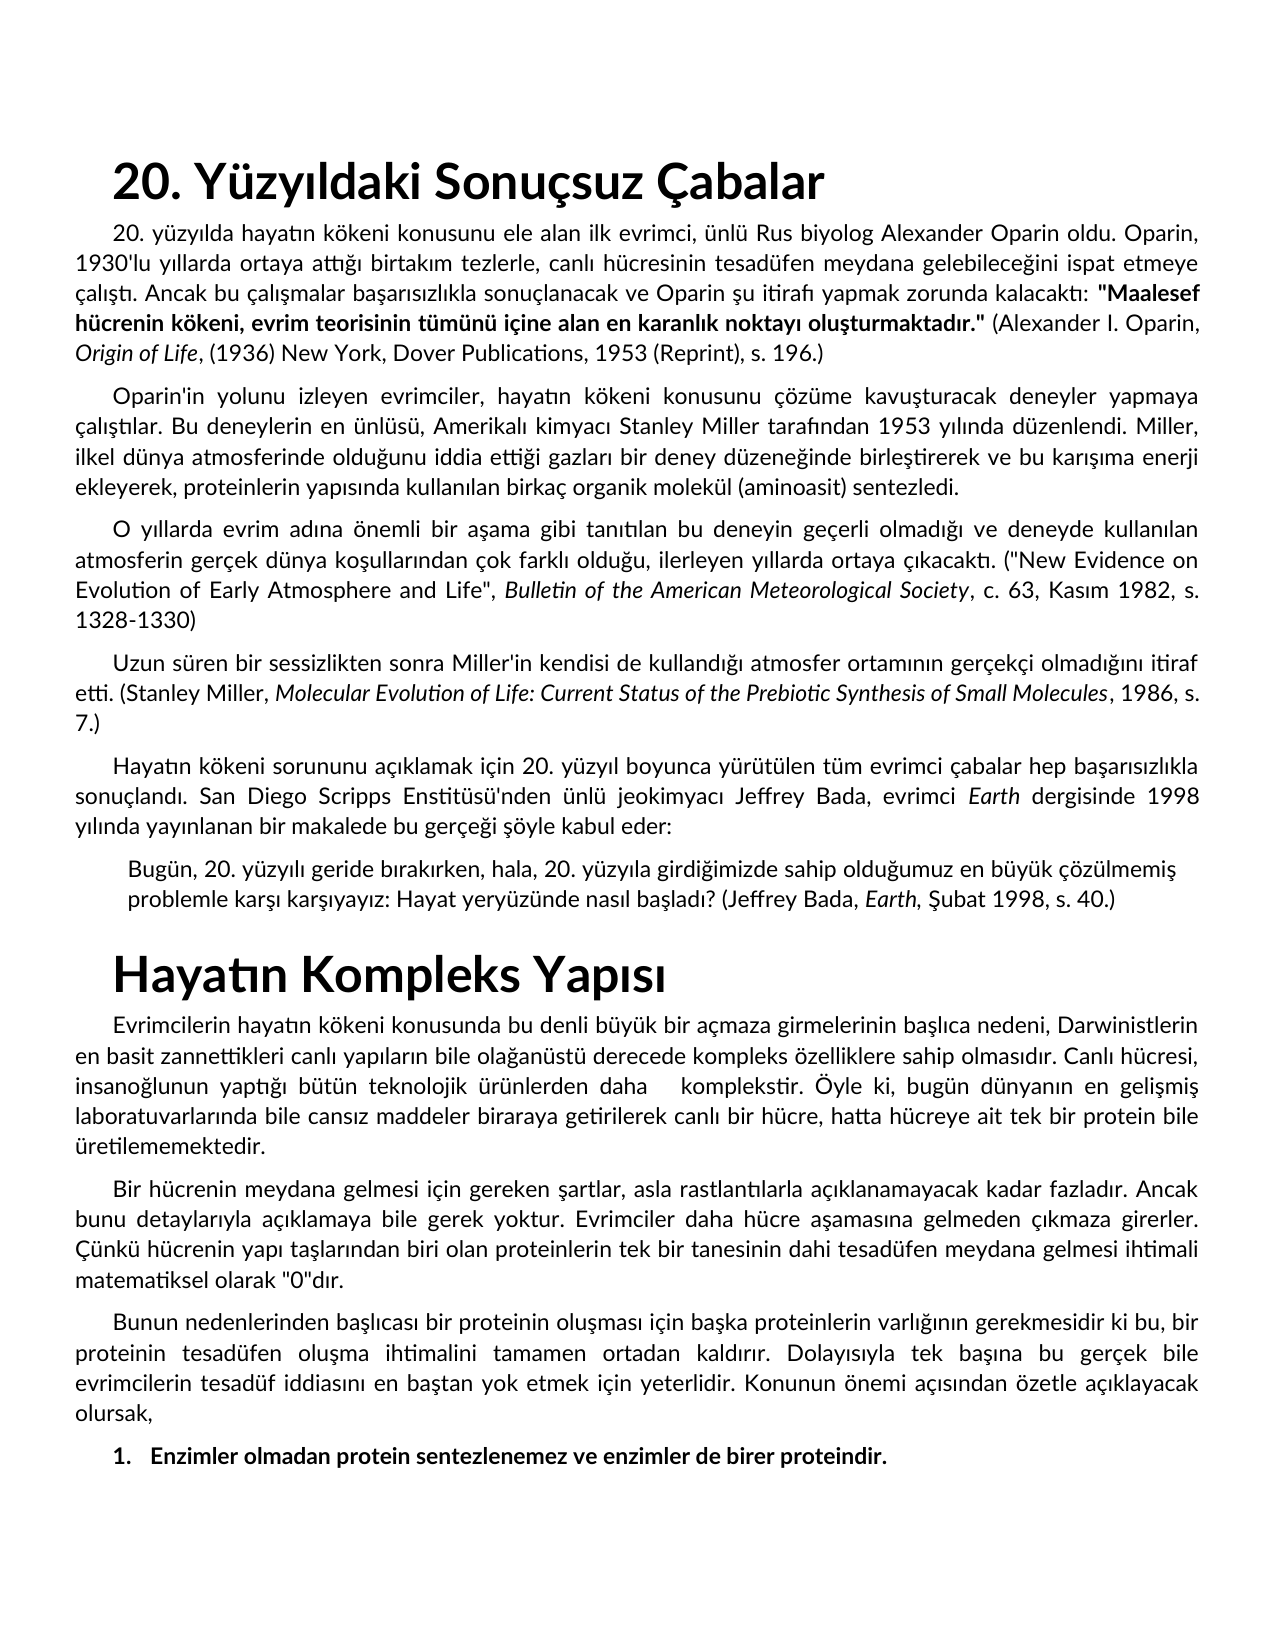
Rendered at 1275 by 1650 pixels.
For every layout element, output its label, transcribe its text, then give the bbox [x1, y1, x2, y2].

text O yıllarda evrim adına önemli bir aşama gibi tanıtılan bu deneyin geçerli olmadığı ve deneyde kullanılan atmosferin gerçek dünya koşullarından çok farklı olduğu, ilerleyen yıllarda ortaya çıkacaktı. ("New Evidence on Evolution of Early Atmosphere and Life", Bulletin of the American Meteorological Society, c. 63, Kasım 1982, s. 1328-1330) [75, 515, 1200, 633]
text Bunun nedenlerinden başlıcası bir proteinin oluşması için başka proteinlerin varlığının gerekmesidir ki bu, bir proteinin tesadüfen oluşma ihtimalini tamamen ortadan kaldırır. Dolayısıyla tek başına bu gerçek bile evrimcilerin tesadüf iddiasını en baştan yok etmek için yeterlidir. Konunun önemi açısından özetle açıklayacak olursak, [75, 1308, 1200, 1426]
text Bugün, 20. yüzyılı geride bırakırken, hala, 20. yüzyıla girdiğimizde sahip olduğumuz en büyük çözülmemiş problemle karşı karşıyayız: Hayat yeryüzünde nasıl başladı? (Jeffrey Bada, Earth, Şubat 1998, s. 40.) [127, 855, 1177, 912]
text 20. yüzyılda hayatın kökeni konusunu ele alan ilk evrimci, ünlü Rus biyolog Alexander Oparin oldu. Oparin, 1930'lu yıllarda ortaya attığı birtakım tezlerle, canlı hücresinin tesadüfen meydana gelebileceğini ispat etmeye çalıştı. Ancak bu çalışmalar başarısızlıkla sonuçlanacak ve Oparin şu itirafı yapmak zorunda kalacaktı: "Maalesef hücrenin kökeni, evrim teorisinin tümünü içine alan en karanlık noktayı oluşturmaktadır." (Alexander I. Oparin, Origin of Life, (1936) New York, Dover Publications, 1953 (Reprint), s. 196.) [75, 218, 1200, 367]
subtitle 20. Yüzyıldaki Sonuçsuz Çabalar [112, 150, 1200, 210]
text Uzun süren bir sessizlikten sonra Miller'in kendisi de kullandığı atmosfer ortamının gerçekçi olmadığını itiraf etti. (Stanley Miller, Molecular Evolution of Life: Current Status of the Prebiotic Synthesis of Small Molecules, 1986, s. 7.) [75, 648, 1200, 736]
text Oparin'in yolunu izleyen evrimciler, hayatın kökeni konusunu çözüme kavuşturacak deneyler yapmaya çalıştılar. Bu deneylerin en ünlüsü, Amerikalı kimyacı Stanley Miller tarafından 1953 yılında düzenlendi. Miller, ilkel dünya atmosferinde olduğunu iddia ettiği gazları bir deney düzeneğinde birleştirerek ve bu karışıma enerji ekleyerek, proteinlerin yapısında kullanılan birkaç organik molekül (aminoasit) sentezledi. [75, 382, 1200, 500]
text Evrimcilerin hayatın kökeni konusunda bu denli büyük bir açmaza girmelerinin başlıca nedeni, Darwinistlerin en basit zannettikleri canlı yapıların bile olağanüstü derecede kompleks özelliklere sahip olmasıdır. Canlı hücresi, insanoğlunun yaptığı bütün teknolojik ürünlerden daha komplekstir. Öyle ki, bugün dünyanın en gelişmiş laboratuvarlarında bile cansız maddeler biraraya getirilerek canlı bir hücre, hatta hücreye ait tek bir protein bile üretilememektedir. [75, 1011, 1200, 1159]
text Hayatın kökeni sorununu açıklamak için 20. yüzyıl boyunca yürütülen tüm evrimci çabalar hep başarısızlıkla sonuçlandı. San Diego Scripps Enstitüsü'nden ünlü jeokimyacı Jeffrey Bada, evrimci Earth dergisinde 1998 yılında yayınlanan bir makalede bu gerçeği şöyle kabul eder: [75, 752, 1200, 839]
subtitle Hayatın Kompleks Yapısı [112, 943, 1200, 1003]
text Bir hücrenin meydana gelmesi için gereken şartlar, asla rastlantılarla açıklanamayacak kadar fazladır. Ancak bunu detaylarıyla açıklamaya bile gerek yoktur. Evrimciler daha hücre aşamasına gelmeden çıkmaza girerler. Çünkü hücrenin yapı taşlarından biri olan proteinlerin tek bir tanesinin dahi tesadüfen meydana gelmesi ihtimali matematiksel olarak "0"dır. [75, 1175, 1200, 1293]
text 1. Enzimler olmadan protein sentezlenemez ve enzimler de birer proteindir. [75, 1441, 1200, 1469]
